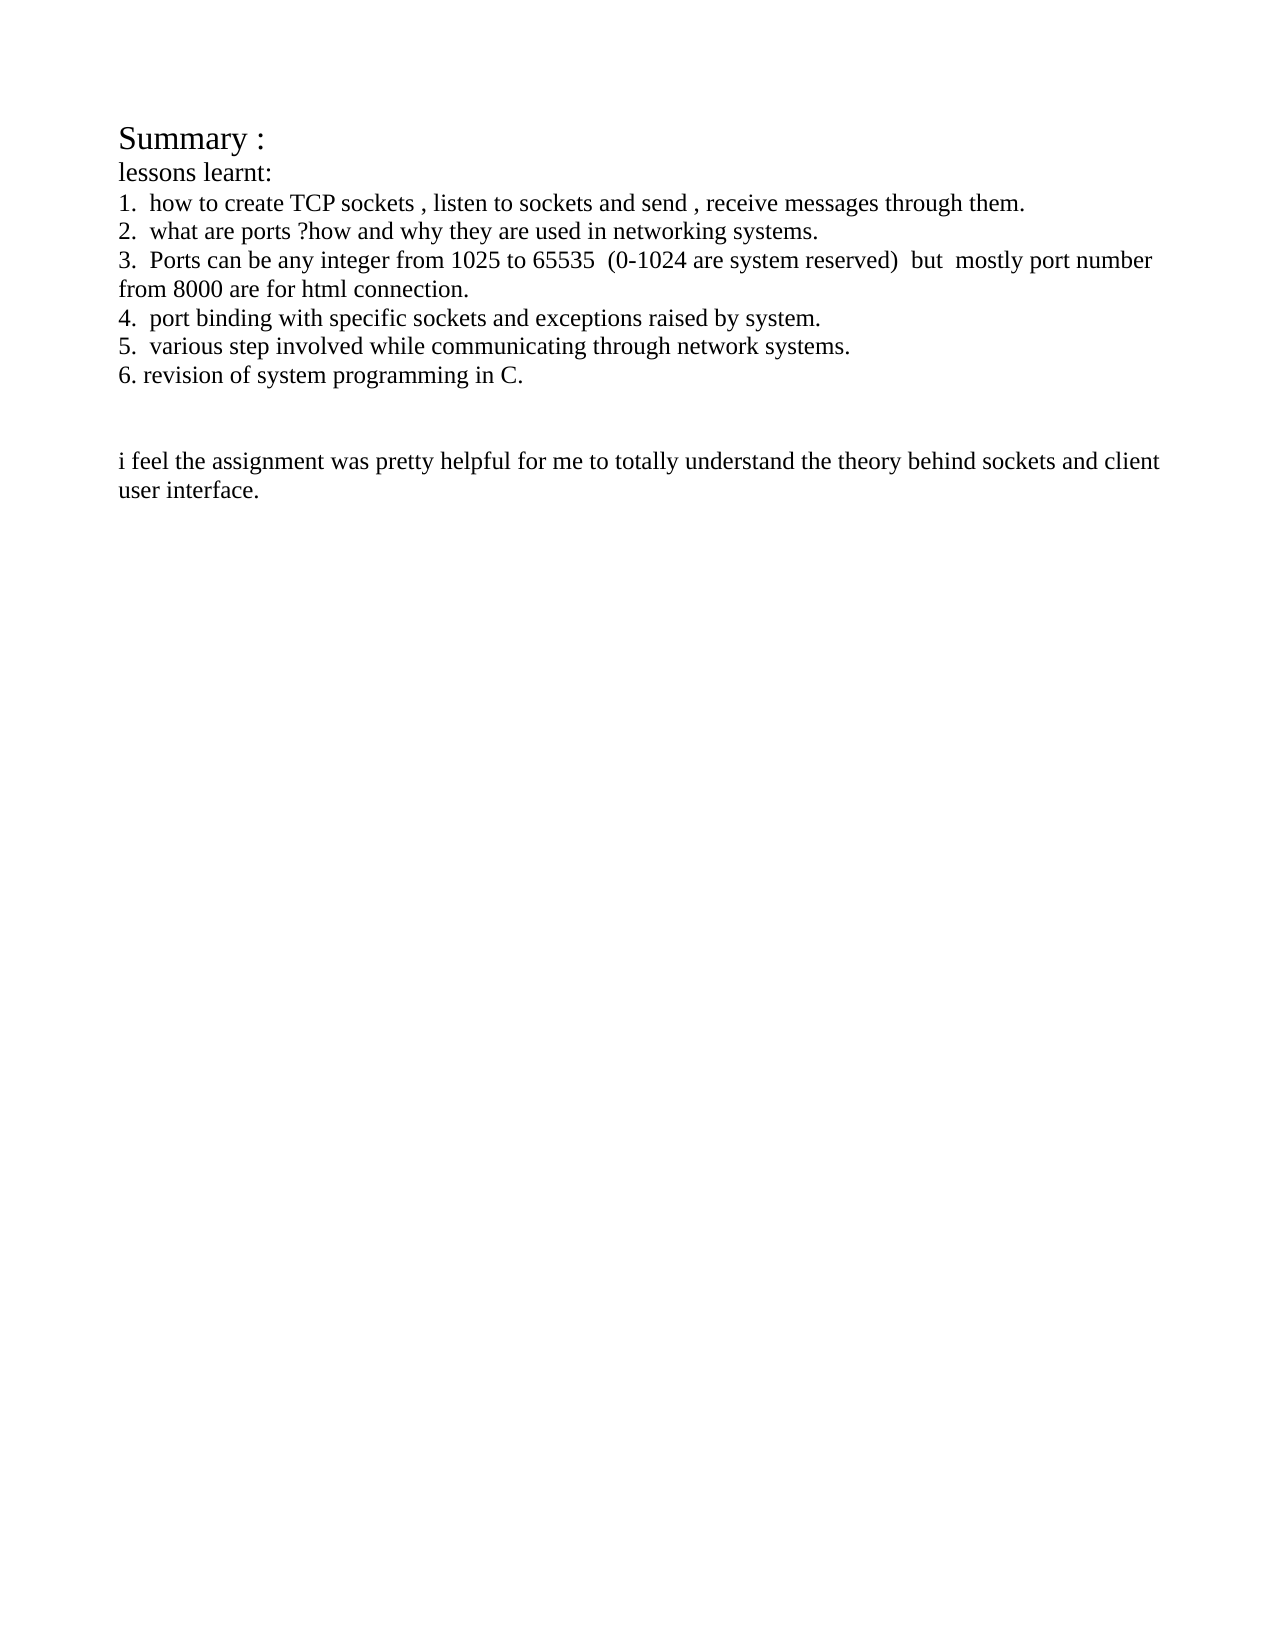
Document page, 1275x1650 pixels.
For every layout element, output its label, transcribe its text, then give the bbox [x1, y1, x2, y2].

text 1. how to create TCP sockets , listen to sockets and send , receive messages through them. [118, 188, 1187, 216]
text 3. Ports can be any integer from 1025 to 65535 (0-1024 are system reserved) but mostly port number from 8000 are for html connection. [118, 245, 1187, 303]
text 5. various step involved while communicating through network systems. [118, 331, 1187, 360]
text Summary : [118, 118, 1187, 156]
text 6. revision of system programming in C. [118, 360, 1187, 389]
text 4. port binding with specific sockets and exceptions raised by system. [118, 303, 1187, 331]
text 2. what are ports ?how and why they are used in networking systems. [118, 216, 1187, 245]
text i feel the assignment was pretty helpful for me to totally understand the theory behind sockets and client user interface. [118, 446, 1187, 504]
text lessons learnt: [118, 156, 1187, 188]
